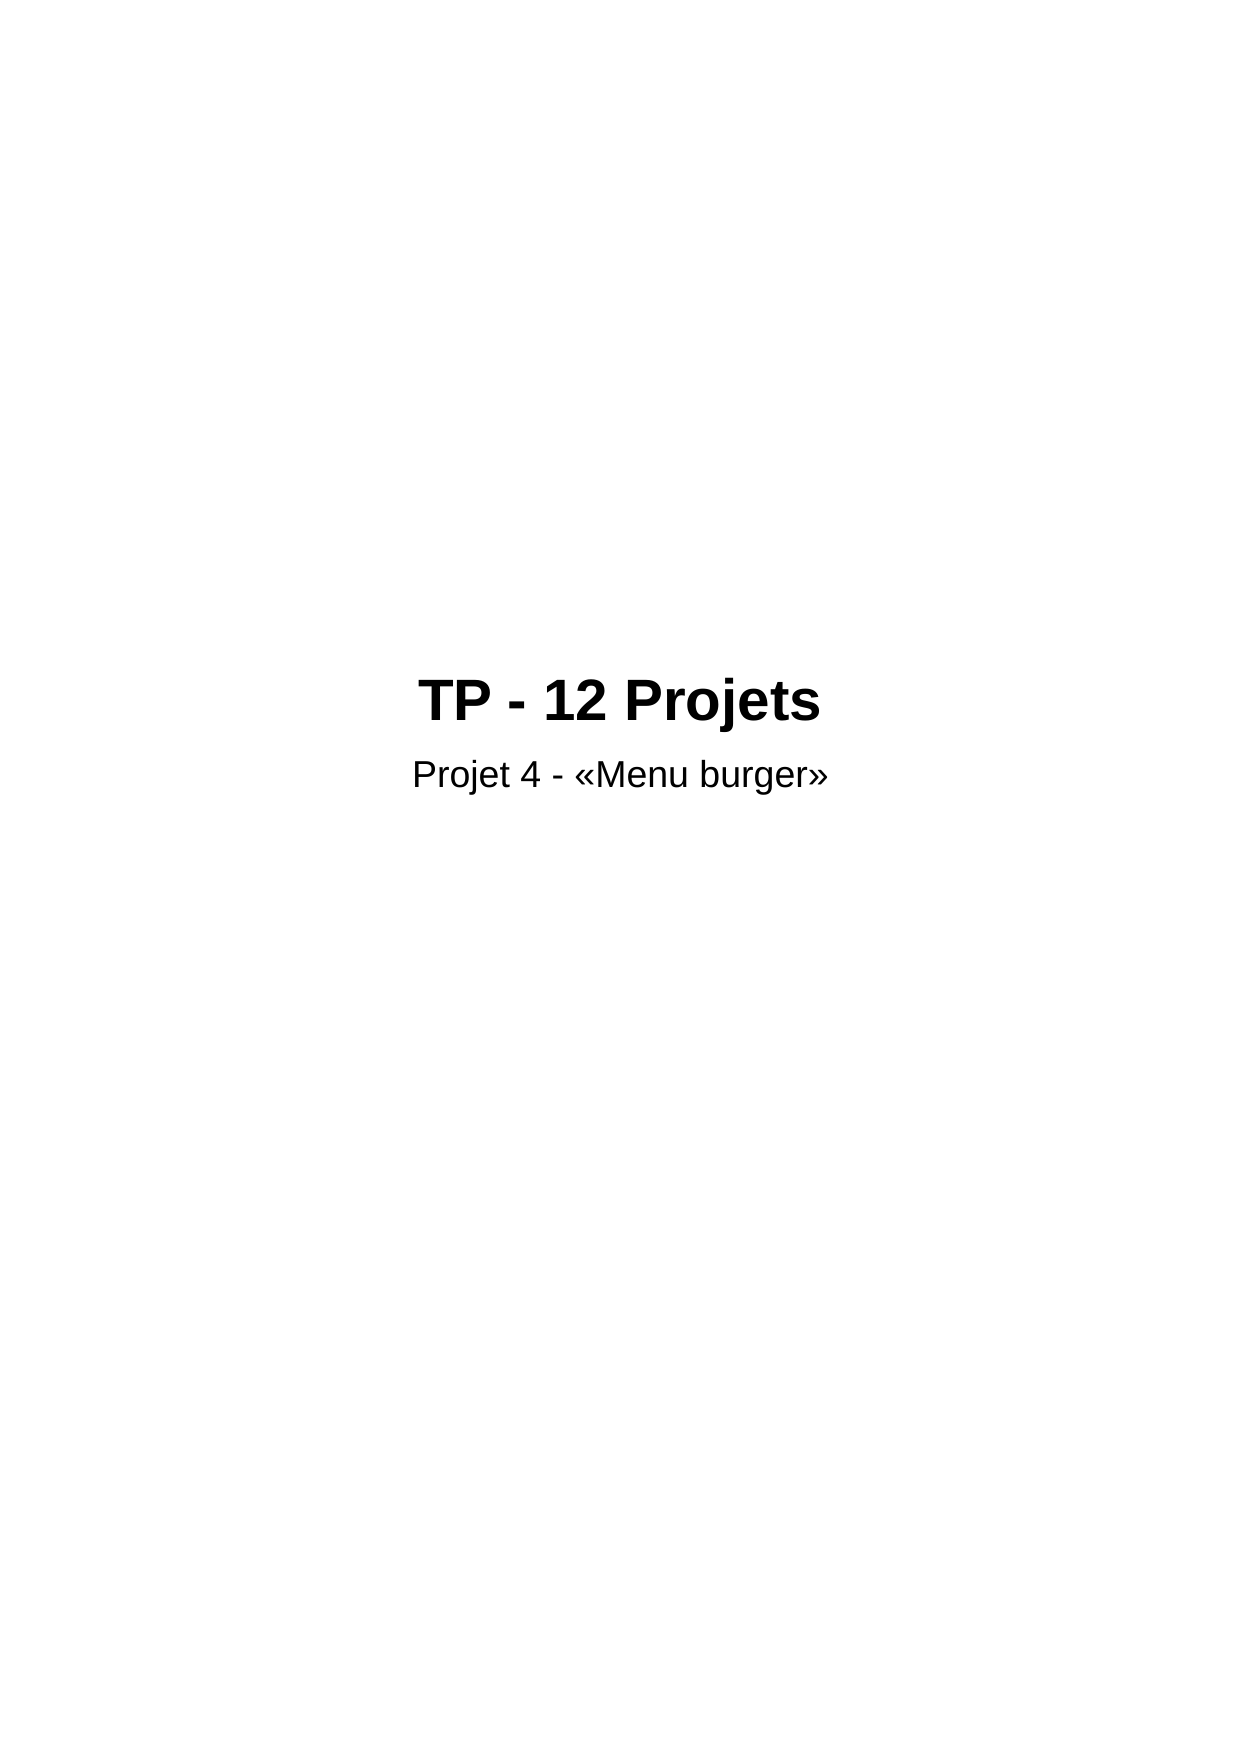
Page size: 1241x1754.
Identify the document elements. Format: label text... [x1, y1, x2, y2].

title TP - 12 Projets [118, 666, 1122, 733]
subtitle Projet 4 - «Menu burger» [118, 752, 1122, 795]
